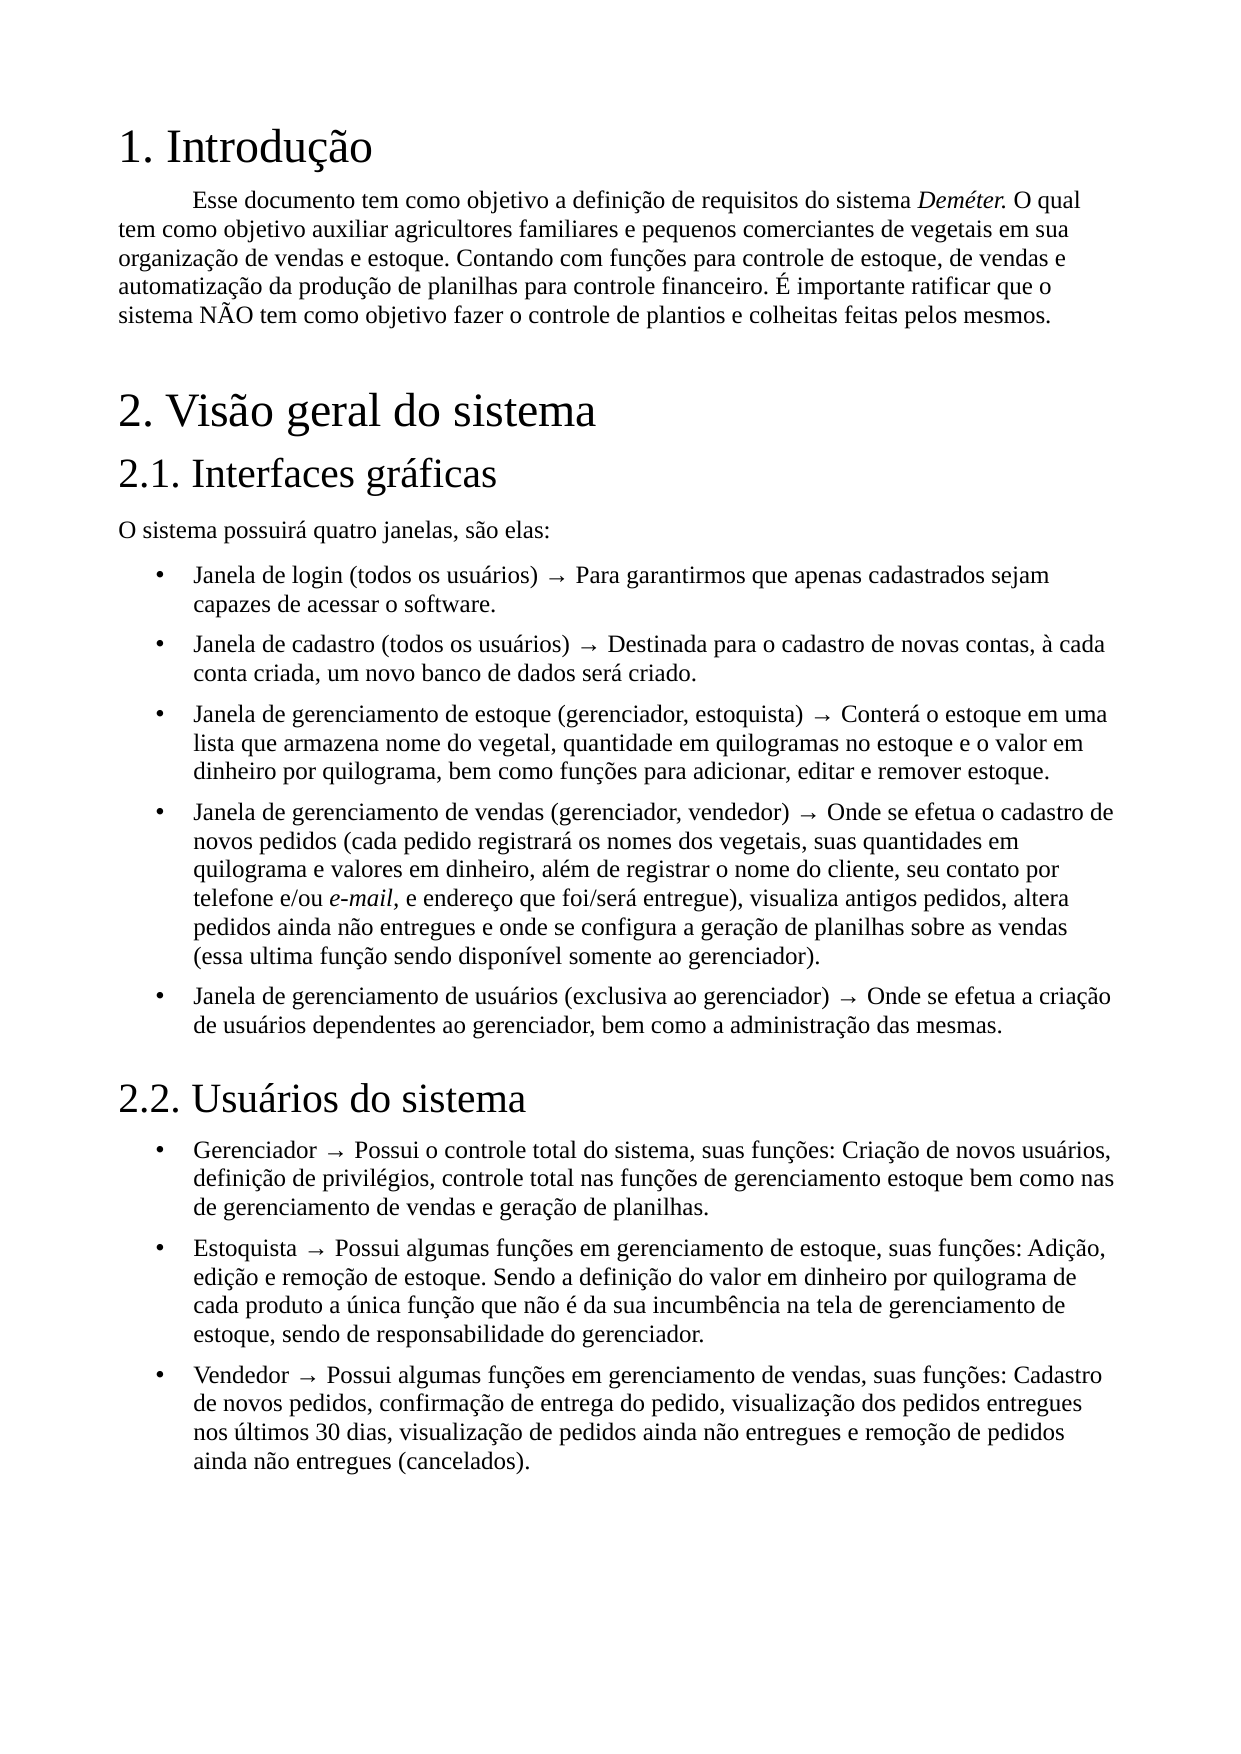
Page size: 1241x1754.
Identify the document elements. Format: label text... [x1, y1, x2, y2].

text 2.2. Usuários do sistema [118, 1074, 1122, 1122]
list Janela de login (todos os usuários) → Para garantirmos que apenas cadastrados sejam capazes de acessar o software. [156, 560, 1122, 618]
text 2.1. Interfaces gráficas [118, 448, 1122, 496]
text 1. Introdução [118, 118, 1122, 173]
list Gerenciador → Possui o controle total do sistema, suas funções: Criação de novos usuários, definição de privilégios, controle total nas funções de gerenciamento estoque bem como nas de gerenciamento de vendas e geração de planilhas. [156, 1135, 1122, 1221]
list Janela de gerenciamento de vendas (gerenciador, vendedor) → Onde se efetua o cadastro de novos pedidos (cada pedido registrará os nomes dos vegetais, suas quantidades em quilograma e valores em dinheiro, além de registrar o nome do cliente, seu contato por telefone e/ou e-mail, e endereço que foi/será entregue), visualiza antigos pedidos, altera pedidos ainda não entregues e onde se configura a geração de planilhas sobre as vendas (essa ultima função sendo disponível somente ao gerenciador). [156, 797, 1122, 969]
text Esse documento tem como objetivo a definição de requisitos do sistema Deméter. O qual tem como objetivo auxiliar agricultores familiares e pequenos comerciantes de vegetais em sua organização de vendas e estoque. Contando com funções para controle de estoque, de vendas e automatização da produção de planilhas para controle financeiro. É importante ratificar que o sistema NÃO tem como objetivo fazer o controle de plantios e colheitas feitas pelos mesmos. [118, 185, 1122, 329]
text O sistema possuirá quatro janelas, são elas: [118, 515, 1122, 544]
list Janela de cadastro (todos os usuários) → Destinada para o cadastro de novas contas, à cada conta criada, um novo banco de dados será criado. [156, 629, 1122, 687]
list Estoquista → Possui algumas funções em gerenciamento de estoque, suas funções: Adição, edição e remoção de estoque. Sendo a definição do valor em dinheiro por quilograma de cada produto a única função que não é da sua incumbência na tela de gerenciamento de estoque, sendo de responsabilidade do gerenciador. [156, 1233, 1122, 1348]
list Janela de gerenciamento de estoque (gerenciador, estoquista) → Conterá o estoque em uma lista que armazena nome do vegetal, quantidade em quilogramas no estoque e o valor em dinheiro por quilograma, bem como funções para adicionar, editar e remover estoque. [156, 699, 1122, 785]
list Janela de gerenciamento de usuários (exclusiva ao gerenciador) → Onde se efetua a criação de usuários dependentes ao gerenciador, bem como a administração das mesmas. [156, 981, 1122, 1039]
text 2. Visão geral do sistema [118, 381, 1122, 436]
list Vendedor → Possui algumas funções em gerenciamento de vendas, suas funções: Cadastro de novos pedidos, confirmação de entrega do pedido, visualização dos pedidos entregues nos últimos 30 dias, visualização de pedidos ainda não entregues e remoção de pedidos ainda não entregues (cancelados). [156, 1360, 1122, 1475]
